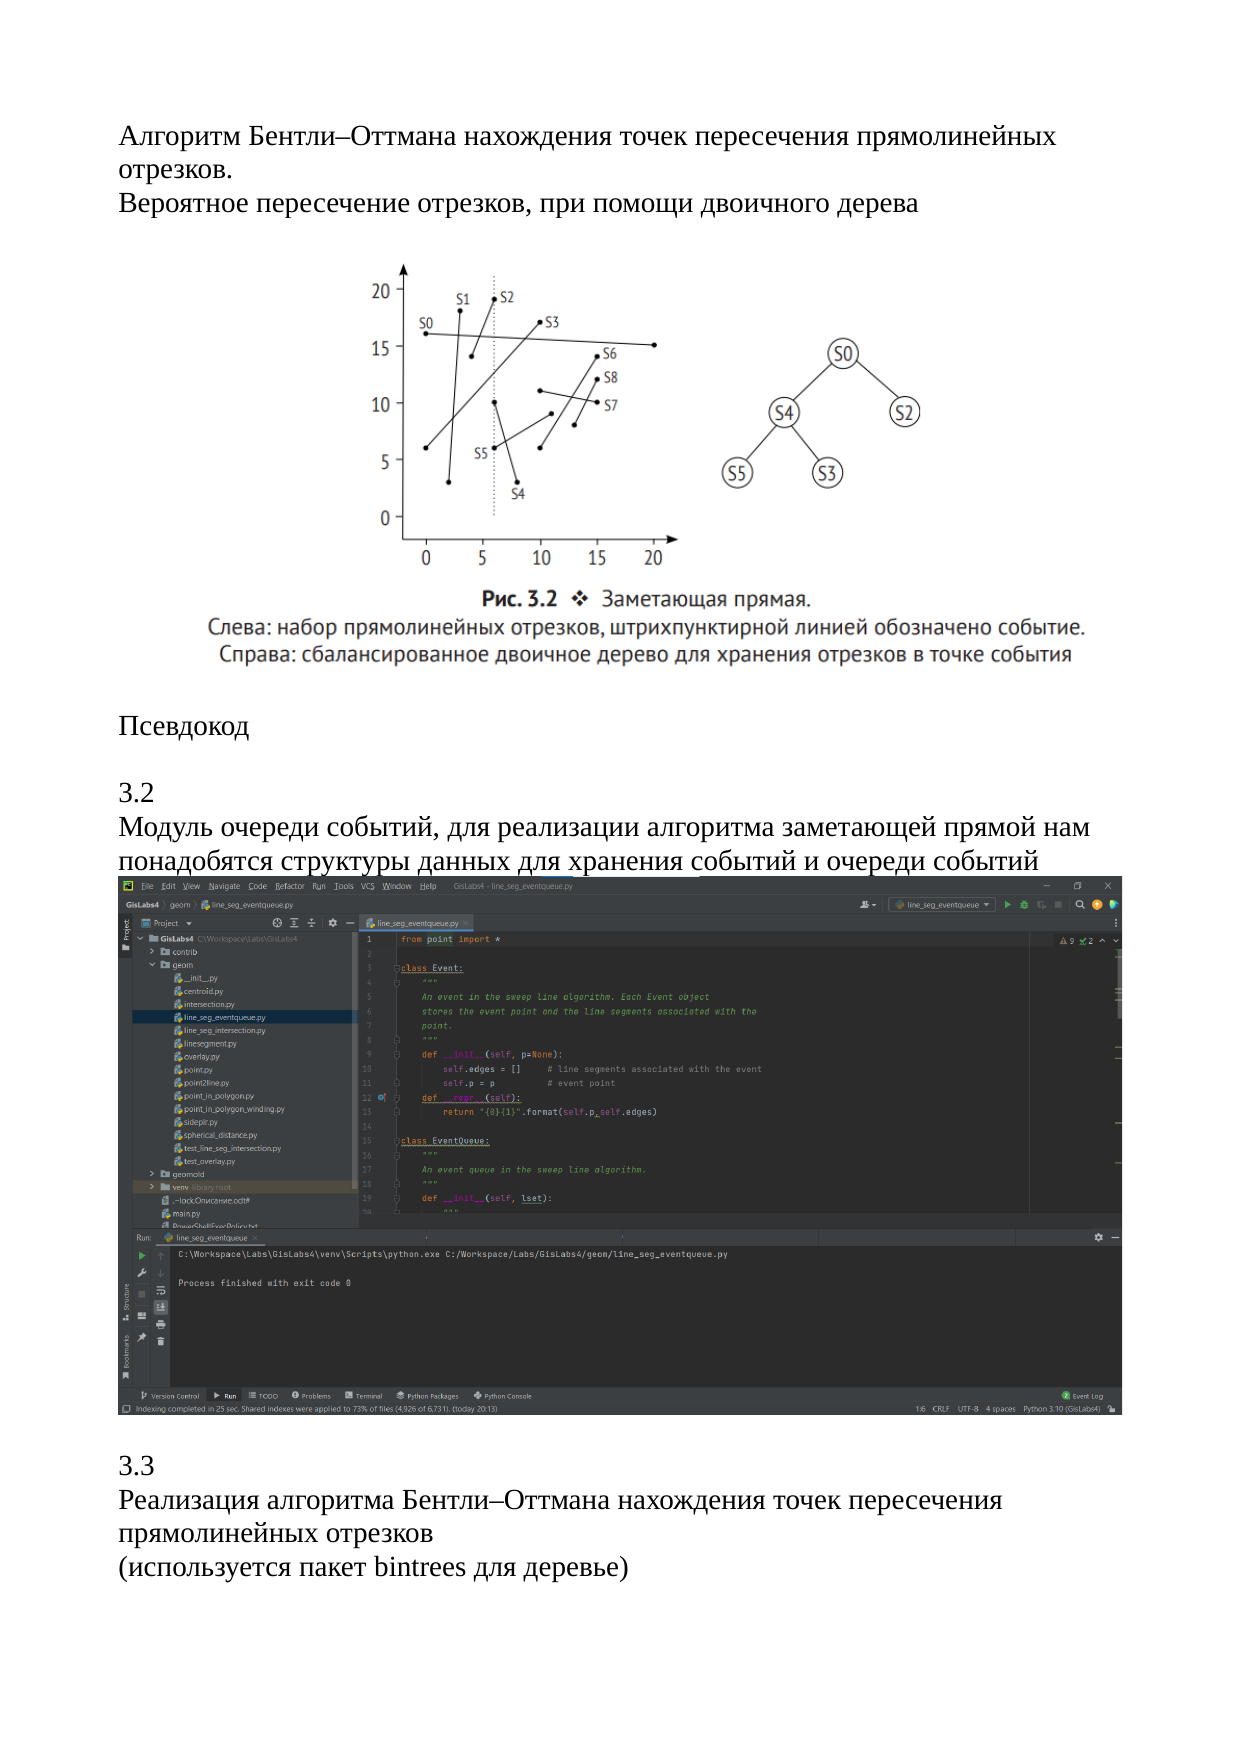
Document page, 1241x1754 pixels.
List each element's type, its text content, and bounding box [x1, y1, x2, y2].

text Вероятное пересечение отрезков, при помощи двоичного дерева [118, 185, 1122, 218]
text Модуль очереди событий, для реализации алгоритма заметающей прямой нам понадобятся структуры данных для хранения событий и очереди событий [118, 809, 1122, 876]
text 3.2 [118, 776, 1122, 809]
picture [118, 218, 1123, 675]
text Алгоритм Бентли–Оттмана нахождения точек пересечения прямолинейных отрезков. [118, 118, 1122, 185]
text 3.3 [118, 1448, 1122, 1482]
text Псевдокод [118, 708, 1122, 742]
text (используется пакет bintrees для деревье) [118, 1549, 1122, 1583]
picture [118, 876, 1123, 1415]
text Реализация алгоритма Бентли–Оттмана нахождения точек пересечения прямолинейных отрезков [118, 1482, 1122, 1549]
